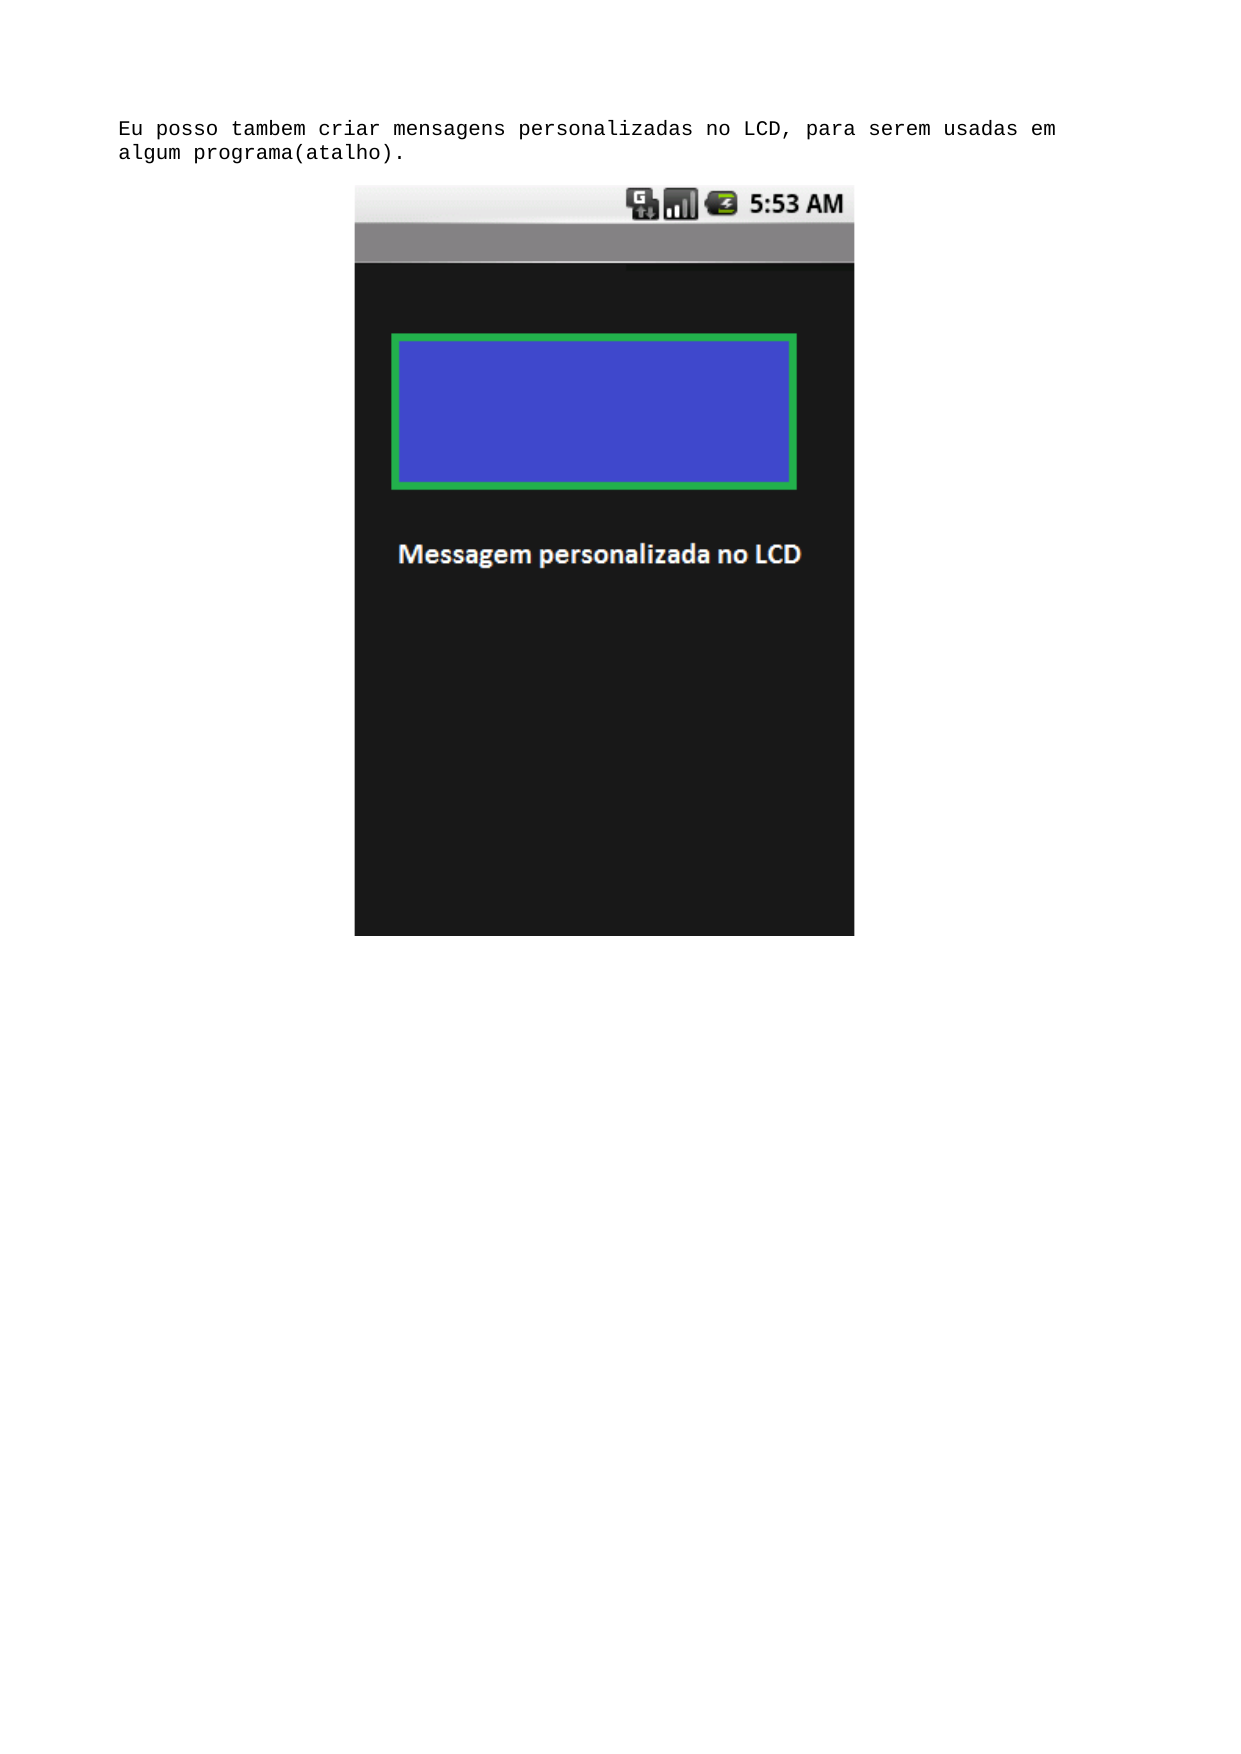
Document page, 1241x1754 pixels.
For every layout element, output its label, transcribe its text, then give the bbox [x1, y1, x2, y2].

text Eu posso tambem criar mensagens personalizadas no LCD, para serem usadas em algum programa(atalho). [118, 118, 1122, 165]
picture [354, 185, 855, 936]
